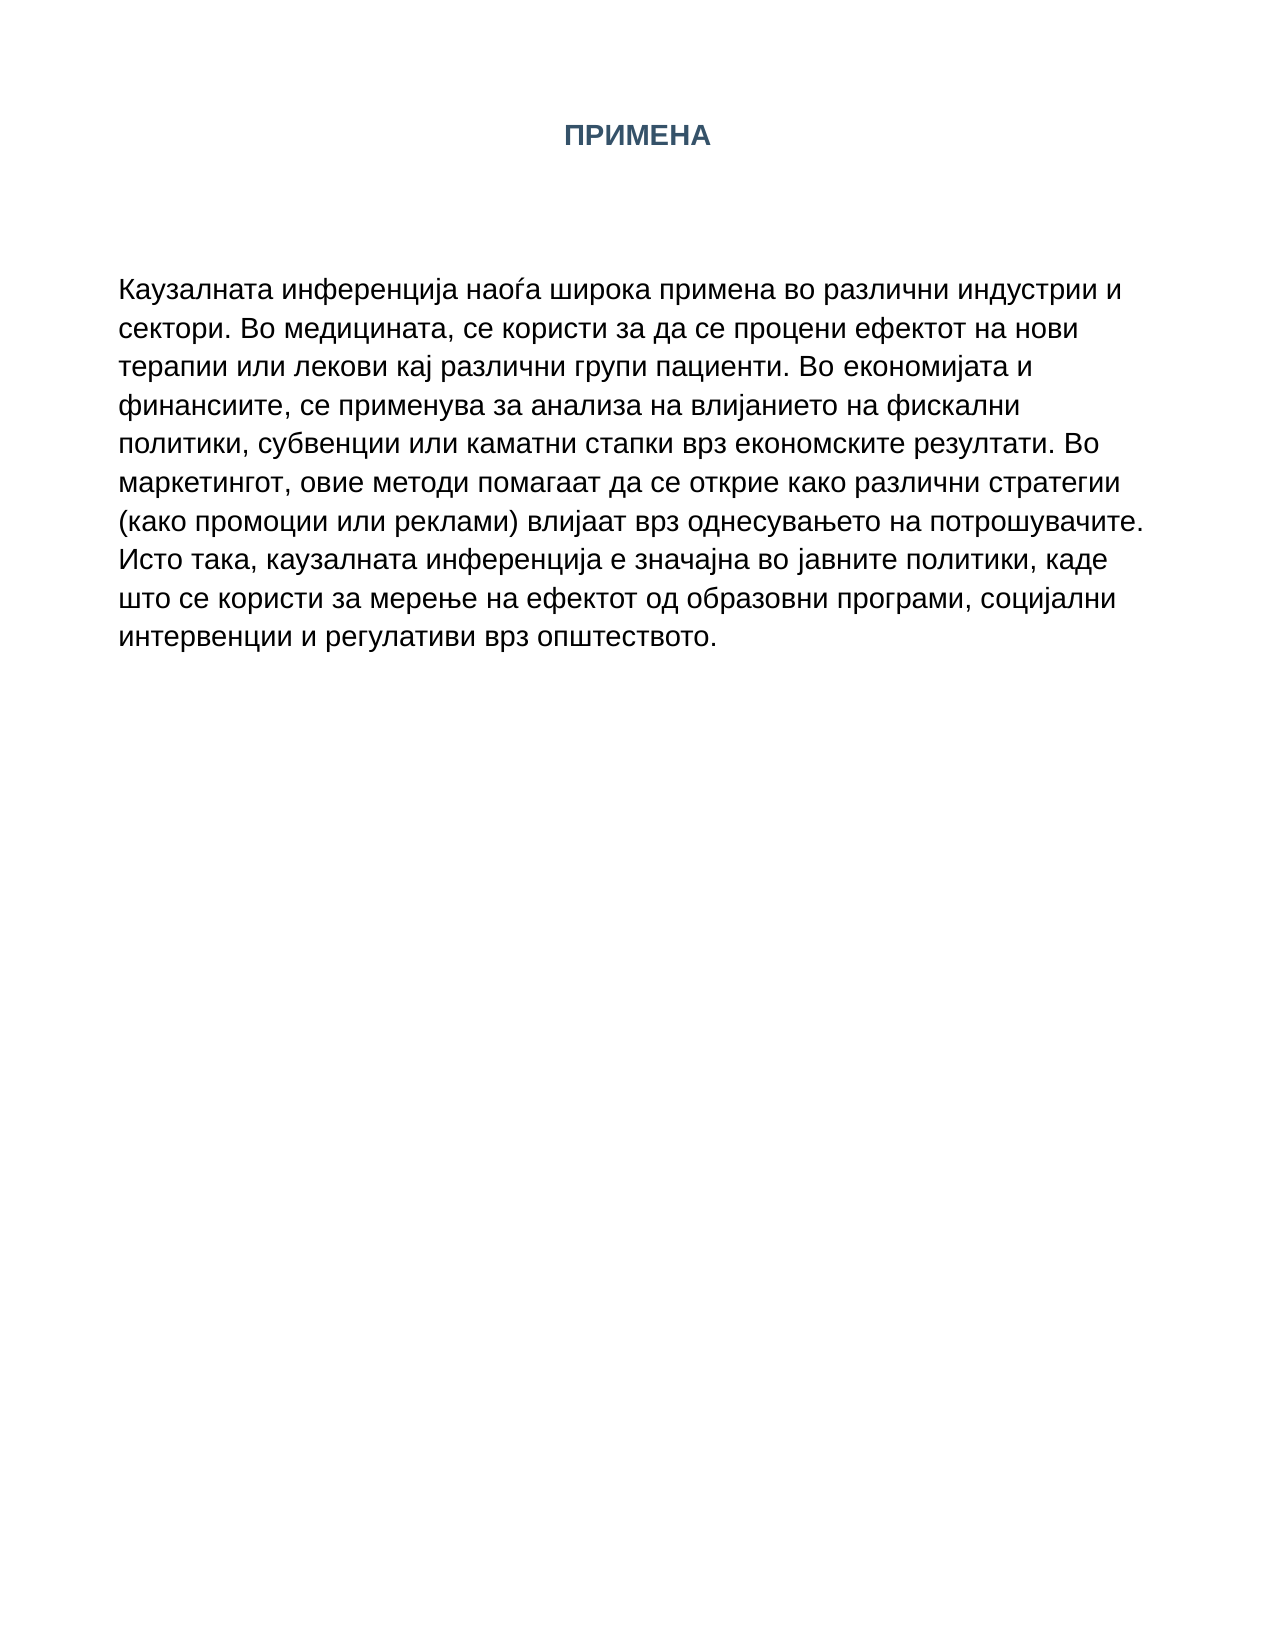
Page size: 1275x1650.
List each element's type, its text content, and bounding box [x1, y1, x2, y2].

text ПРИМЕНА [118, 118, 1157, 152]
text Каузалната инференција наоѓа широка примена во различни индустрии и сектори. Во медицината, се користи за да се процени ефектот на нови терапии или лекови кај различни групи пациенти. Во економијата и финансиите, се применува за анализа на влијанието на фискални политики, субвенции или каматни стапки врз економските резултати. Во маркетингот, овие методи помагаат да се открие како различни стратегии (како промоции или реклами) влијаат врз однесувањето на потрошувачите. Исто така, каузалната инференција е значајна во јавните политики, каде што се користи за мерење на ефектот од образовни програми, социјални интервенции и регулативи врз општеството. [118, 272, 1157, 653]
